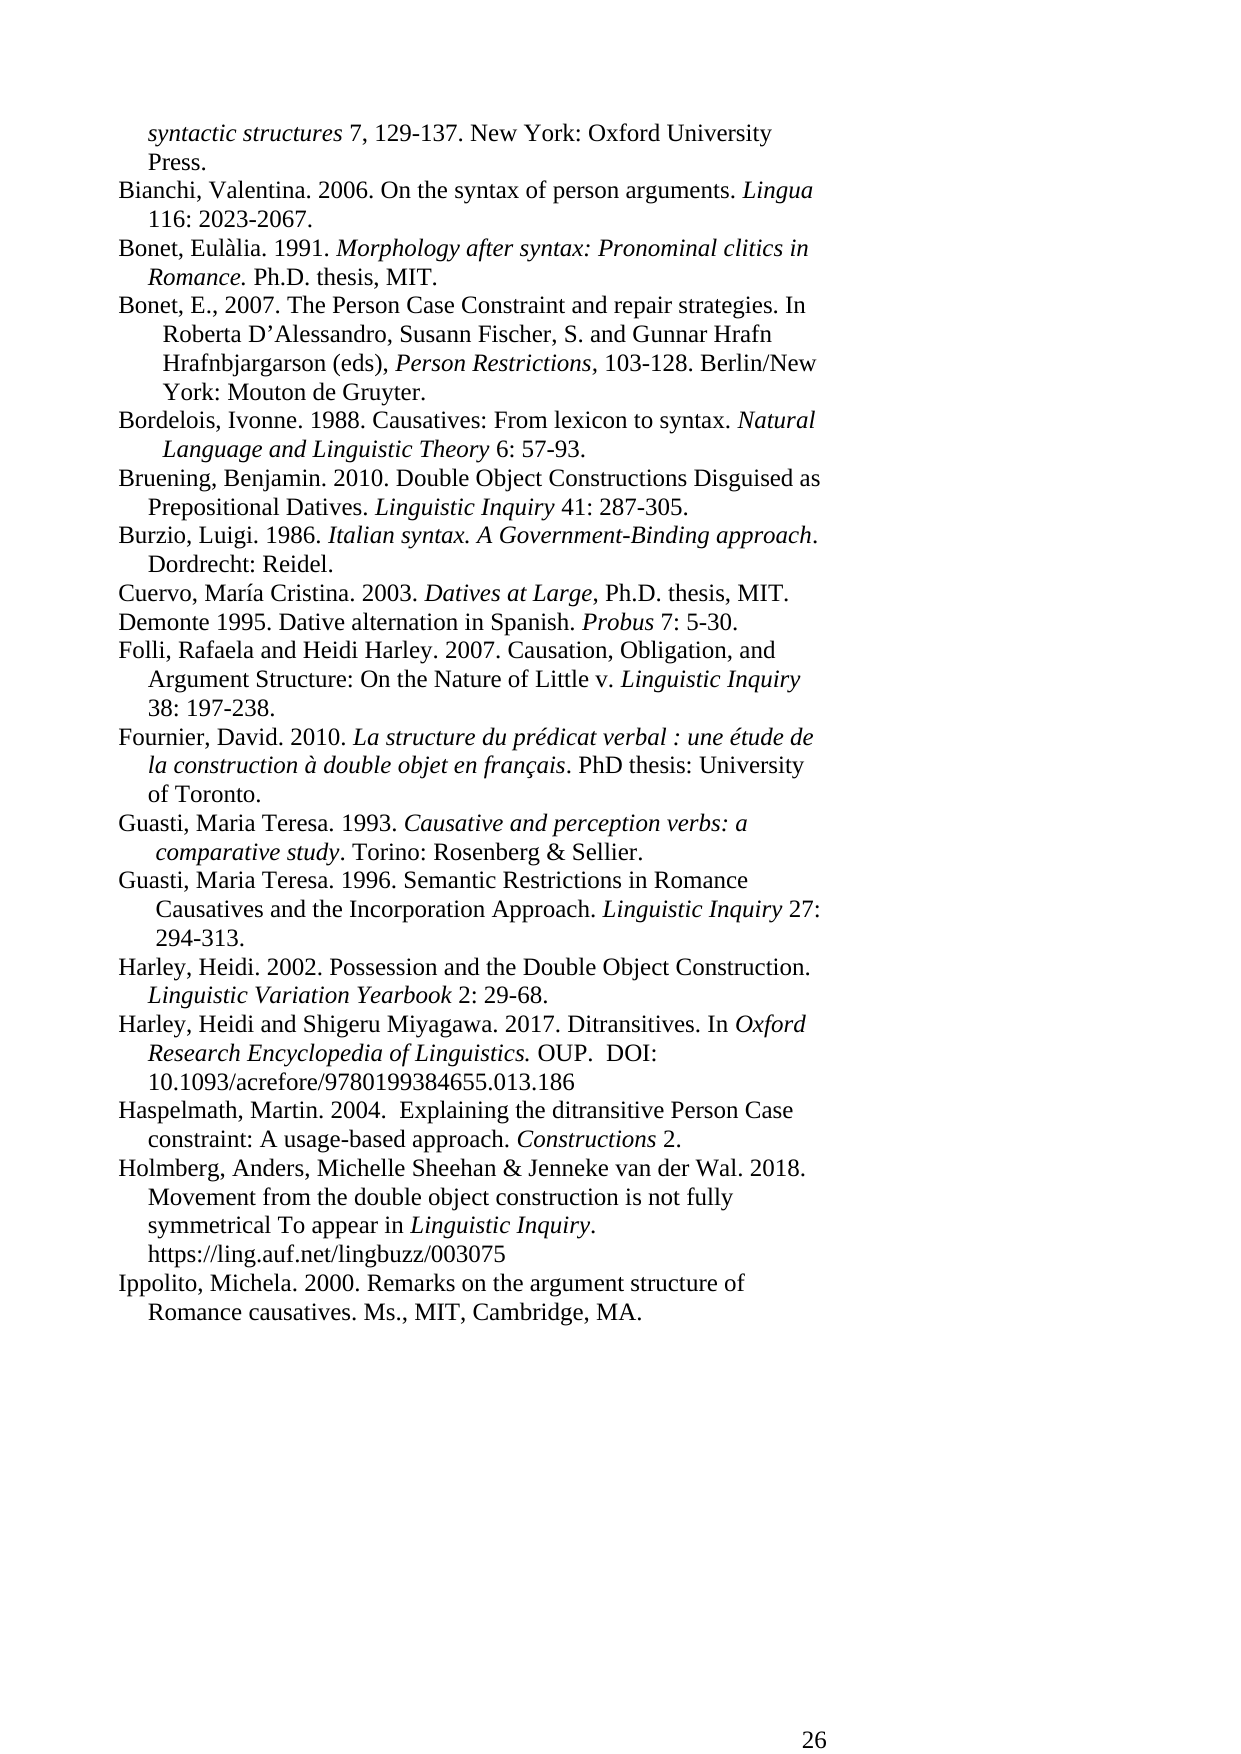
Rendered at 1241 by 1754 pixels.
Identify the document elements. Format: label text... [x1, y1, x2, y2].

text Bordelois, Ivonne. 1988. Causatives: From lexicon to syntax. Natural Language and Linguistic Theory 6: 57-93. [118, 406, 827, 463]
text Holmberg, Anders, Michelle Sheehan & Jenneke van der Wal. 2018. Movement from the double object construction is not fully symmetrical To appear in Linguistic Inquiry. https://ling.auf.net/lingbuzz/003075 [118, 1153, 827, 1268]
text Bonet, Eulàlia. 1991. Morphology after syntax: Pronominal clitics in Romance. Ph.D. thesis, MIT. [118, 233, 827, 291]
text Ippolito, Michela. 2000. Remarks on the argument structure of Romance causatives. Ms., MIT, Cambridge, MA. [118, 1268, 827, 1326]
text Haspelmath, Martin. 2004. Explaining the ditransitive Person Case constraint: A usage-based approach. Constructions 2. [118, 1096, 827, 1153]
text Burzio, Luigi. 1986. Italian syntax. A Government-Binding approach. Dordrecht: Reidel. [118, 521, 827, 578]
text Guasti, Maria Teresa. 1993. Causative and perception verbs: a comparative study. Torino: Rosenberg & Sellier. [118, 808, 827, 866]
text Guasti, Maria Teresa. 1996. Semantic Restrictions in Romance Causatives and the Incorporation Approach. Linguistic Inquiry 27: 294-313. [118, 866, 827, 952]
text Cuervo, María Cristina. 2003. Datives at Large, Ph.D. thesis, MIT. [118, 578, 827, 607]
text Harley, Heidi and Shigeru Miyagawa. 2017. Ditransitives. In Oxford Research Encyclopedia of Linguistics. OUP. DOI: 10.1093/acrefore/9780199384655.013.186 [118, 1009, 827, 1096]
text Folli, Rafaela and Heidi Harley. 2007. Causation, Obligation, and Argument Structure: On the Nature of Little v. Linguistic Inquiry 38: 197-238. [118, 636, 827, 722]
text syntactic structures 7, 129-137. New York: Oxford University Press. [118, 118, 827, 176]
text Fournier, David. 2010. La structure du prédicat verbal : une étude de la construction à double objet en français. PhD thesis: University of Toronto. [118, 722, 827, 808]
text Bonet, E., 2007. The Person Case Constraint and repair strategies. In Roberta D’Alessandro, Susann Fischer, S. and Gunnar Hrafn Hrafnbjargarson (eds), Person Restrictions, 103-128. Berlin/New York: Mouton de Gruyter. [118, 291, 827, 406]
text Bianchi, Valentina. 2006. On the syntax of person arguments. Lingua 116: 2023-2067. [118, 176, 827, 233]
text Harley, Heidi. 2002. Possession and the Double Object Construction. Linguistic Variation Yearbook 2: 29-68. [118, 952, 827, 1009]
text Bruening, Benjamin. 2010. Double Object Constructions Disguised as Prepositional Datives. Linguistic Inquiry 41: 287-305. [118, 463, 827, 521]
text Demonte 1995. Dative alternation in Spanish. Probus 7: 5-30. [118, 607, 827, 636]
